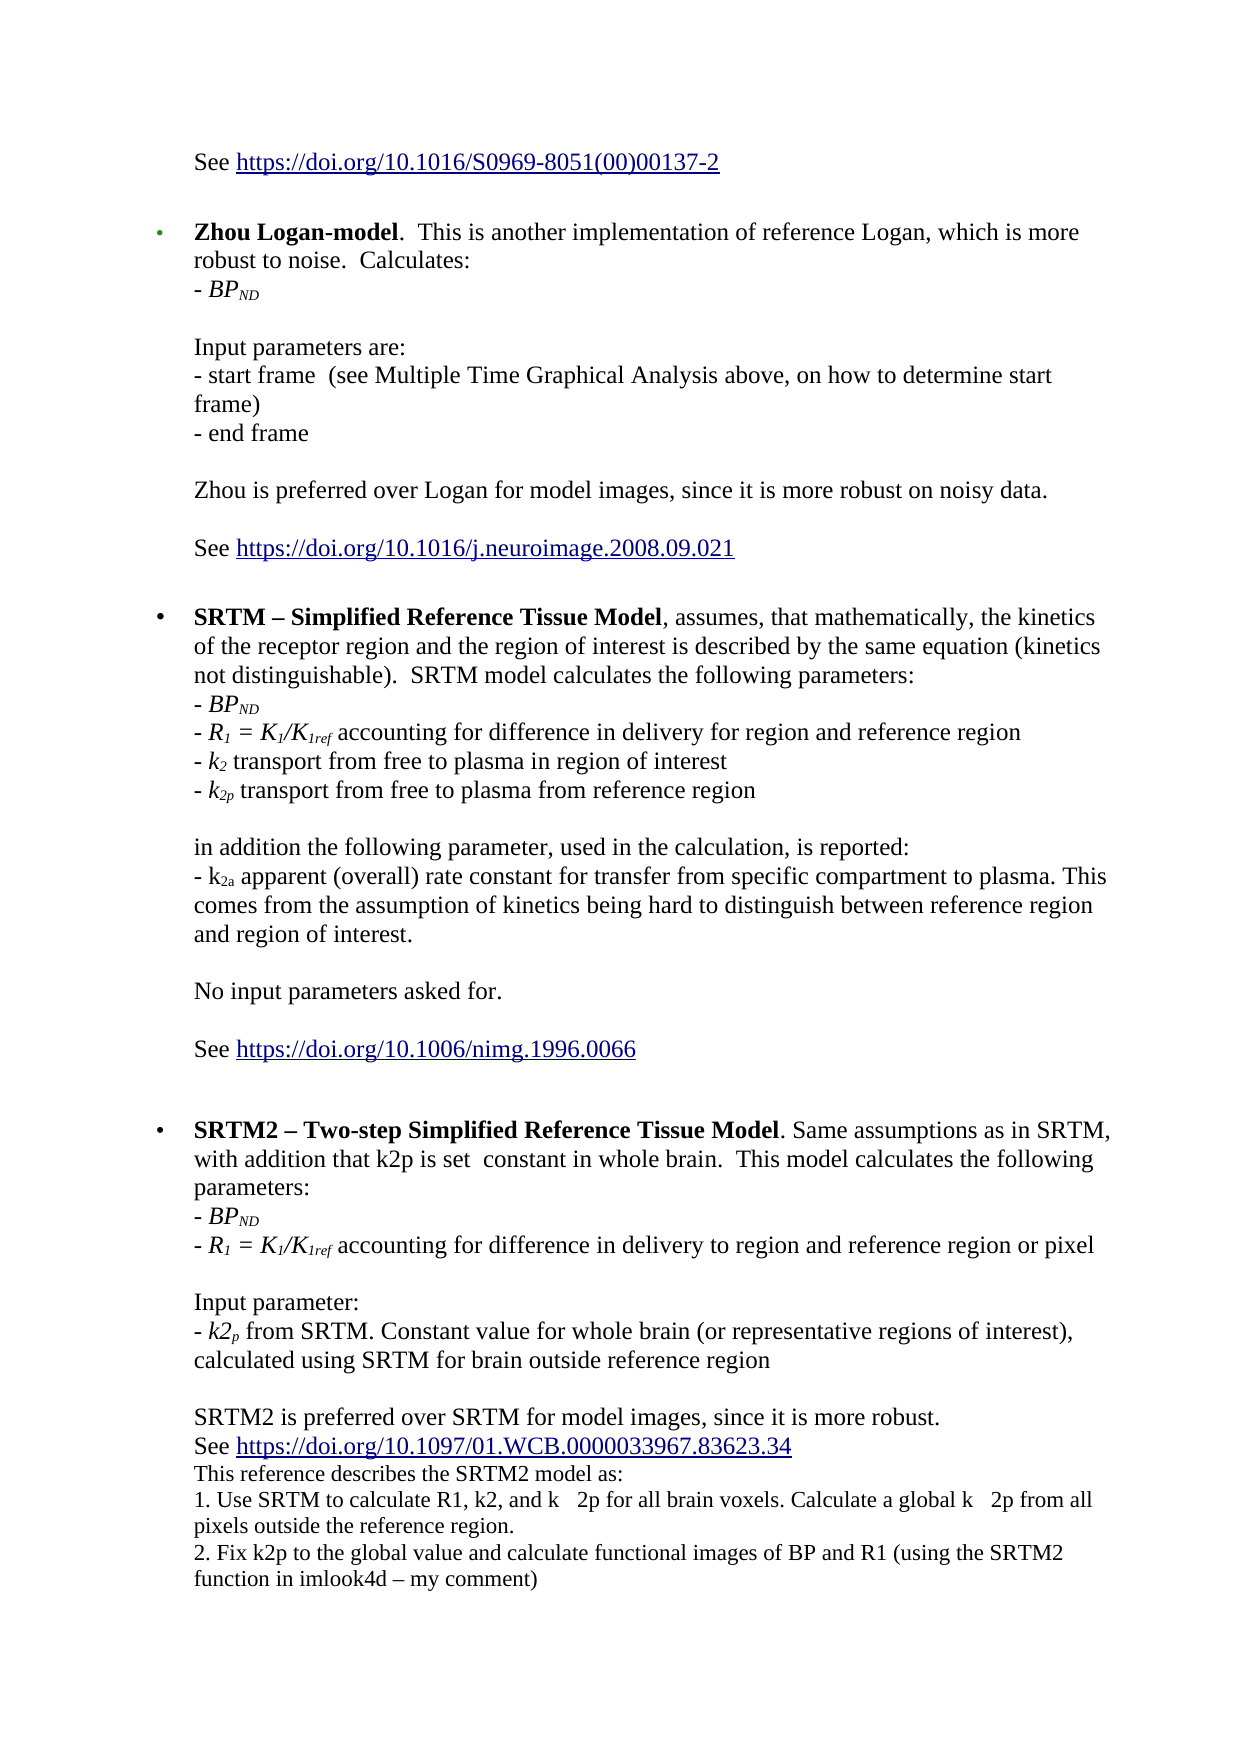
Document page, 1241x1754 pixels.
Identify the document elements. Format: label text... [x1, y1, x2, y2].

list See https://doi.org/10.1016/S0969-8051(00)00137-2 [156, 118, 1122, 205]
list SRTM – Simplified Reference Tissue Model, assumes, that mathematically, the kinetics of the receptor region and the region of interest is described by the same equation (kinetics not distinguishable). SRTM model calculates the following parameters: - BPND - R1 = K1/K1ref accounting for difference in delivery for region and reference region - k2 transport from free to plasma in region of interest - k2p transport from free to plasma from reference region in addition the following parameter, used in the calculation, is reported: - k2a apparent (overall) rate constant for transfer from specific compartment to plasma. This comes from the assumption of kinetics being hard to distinguish between reference region and region of interest. [156, 602, 1122, 947]
list Zhou Logan-model. This is another implementation of reference Logan, which is more robust to noise. Calculates: - BPND Input parameters are: - start frame (see Multiple Time Graphical Analysis above, on how to determine start frame) - end frame Zhou is preferred over Logan for model images, since it is more robust on noisy data. See https://doi.org/10.1016/j.neuroimage.2008.09.021 [156, 217, 1122, 591]
list SRTM2 – Two-step Simplified Reference Tissue Model. Same assumptions as in SRTM, with addition that k2p is set constant in whole brain. This model calculates the following parameters: - BPND - R1 = K1/K1ref accounting for difference in delivery to region and reference region or pixel Input parameter: - k2p from SRTM. Constant value for whole brain (or representative regions of interest), calculated using SRTM for brain outside reference region SRTM2 is preferred over SRTM for model images, since it is more robust. See https://doi.org/10.1097/01.WCB.0000033967.83623.34 This reference describes the SRTM2 model as: 1. Use SRTM to calculate R1, k2, and k􏰀2p for all brain voxels. Calculate a global k􏰀2p from all pixels outside the reference region. 2. Fix k2p to the global value and calculate functional images of BP and R1 (using the SRTM2 function in imlook4d – my comment) [156, 1115, 1122, 1592]
list No input parameters asked for. See https://doi.org/10.1006/nimg.1996.0066 [156, 947, 1122, 1091]
